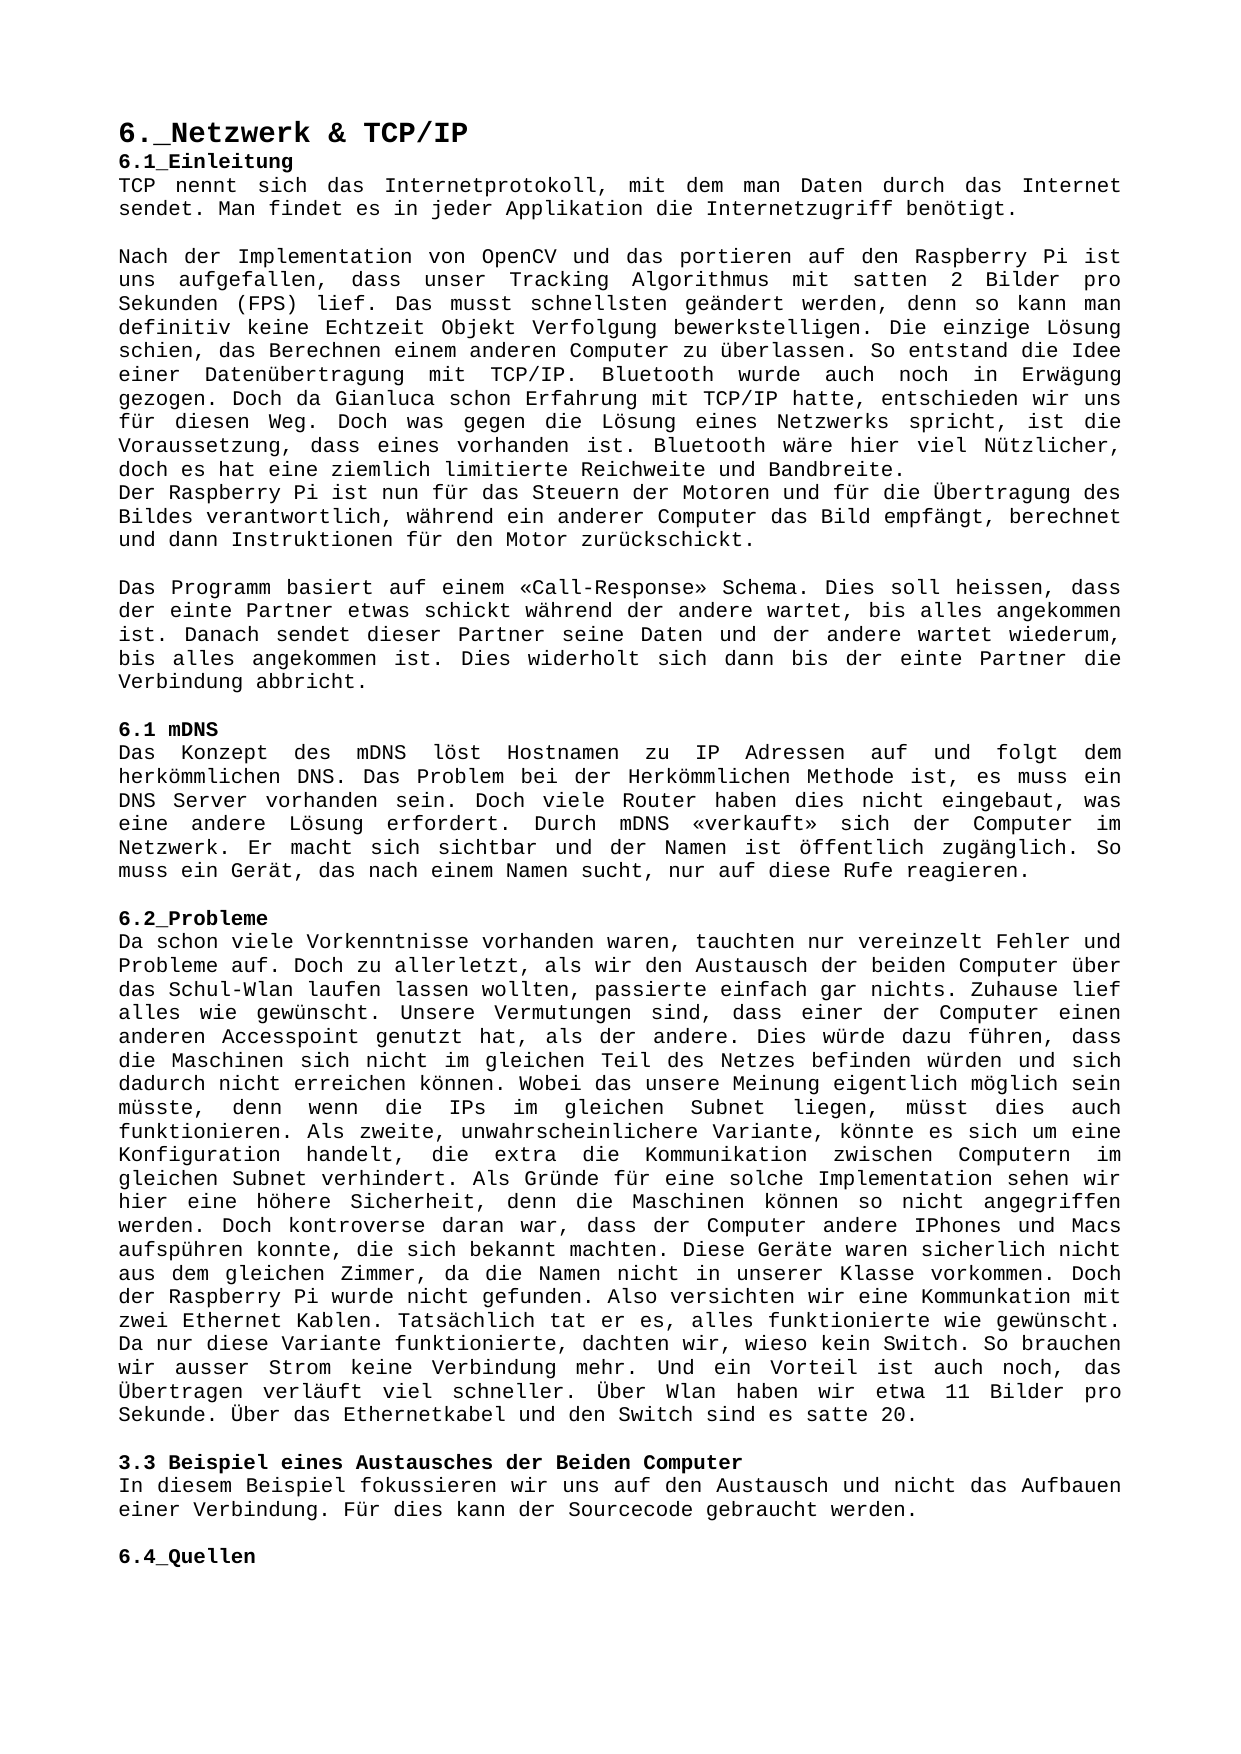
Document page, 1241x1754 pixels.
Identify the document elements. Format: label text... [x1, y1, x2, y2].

text Das Konzept des mDNS löst Hostnamen zu IP Adressen auf und folgt dem herkömmlichen DNS. Das Problem bei der Herkömmlichen Methode ist, es muss ein DNS Server vorhanden sein. Doch viele Router haben dies nicht eingebaut, was eine andere Lösung erfordert. Durch mDNS «verkauft» sich der Computer im Netzwerk. Er macht sich sichtbar und der Namen ist öffentlich zugänglich. So muss ein Gerät, das nach einem Namen sucht, nur auf diese Rufe reagieren. [118, 742, 1122, 884]
text Nach der Implementation von OpenCV und das portieren auf den Raspberry Pi ist uns aufgefallen, dass unser Tracking Algorithmus mit satten 2 Bilder pro Sekunden (FPS) lief. Das musst schnellsten geändert werden, denn so kann man definitiv keine Echtzeit Objekt Verfolgung bewerkstelligen. Die einzige Lösung schien, das Berechnen einem anderen Computer zu überlassen. So entstand die Idee einer Datenübertragung mit TCP/IP. Bluetooth wurde auch noch in Erwägung gezogen. Doch da Gianluca schon Erfahrung mit TCP/IP hatte, entschieden wir uns für diesen Weg. Doch was gegen die Lösung eines Netzwerks spricht, ist die Voraussetzung, dass eines vorhanden ist. Bluetooth wäre hier viel Nützlicher, doch es hat eine ziemlich limitierte Reichweite und Bandbreite. [118, 246, 1122, 482]
text Das Programm basiert auf einem «Call-Response» Schema. Dies soll heissen, dass der einte Partner etwas schickt während der andere wartet, bis alles angekommen ist. Danach sendet dieser Partner seine Daten und der andere wartet wiederum, bis alles angekommen ist. Dies widerholt sich dann bis der einte Partner die Verbindung abbricht. [118, 577, 1122, 695]
text 6.1_Einleitung [118, 151, 1122, 175]
text 6.2_Probleme [118, 908, 1122, 931]
text TCP nennt sich das Internetprotokoll, mit dem man Daten durch das Internet sendet. Man findet es in jeder Applikation die Internetzugriff benötigt. [118, 175, 1122, 222]
text 6._Netzwerk & TCP/IP [118, 118, 1122, 151]
text 3.3 Beispiel eines Austausches der Beiden Computer [118, 1452, 1122, 1475]
text 6.1 mDNS [118, 719, 1122, 742]
text In diesem Beispiel fokussieren wir uns auf den Austausch und nicht das Aufbauen einer Verbindung. Für dies kann der Sourcecode gebraucht werden. [118, 1475, 1122, 1523]
text Der Raspberry Pi ist nun für das Steuern der Motoren und für die Übertragung des Bildes verantwortlich, während ein anderer Computer das Bild empfängt, berechnet und dann Instruktionen für den Motor zurückschickt. [118, 482, 1122, 553]
text 6.4_Quellen [118, 1546, 1122, 1570]
text Da schon viele Vorkenntnisse vorhanden waren, tauchten nur vereinzelt Fehler und Probleme auf. Doch zu allerletzt, als wir den Austausch der beiden Computer über das Schul-Wlan laufen lassen wollten, passierte einfach gar nichts. Zuhause lief alles wie gewünscht. Unsere Vermutungen sind, dass einer der Computer einen anderen Accesspoint genutzt hat, als der andere. Dies würde dazu führen, dass die Maschinen sich nicht im gleichen Teil des Netzes befinden würden und sich dadurch nicht erreichen können. Wobei das unsere Meinung eigentlich möglich sein müsste, denn wenn die IPs im gleichen Subnet liegen, müsst dies auch funktionieren. Als zweite, unwahrscheinlichere Variante, könnte es sich um eine Konfiguration handelt, die extra die Kommunikation zwischen Computern im gleichen Subnet verhindert. Als Gründe für eine solche Implementation sehen wir hier eine höhere Sicherheit, denn die Maschinen können so nicht angegriffen werden. Doch kontroverse daran war, dass der Computer andere IPhones und Macs aufspühren konnte, die sich bekannt machten. Diese Geräte waren sicherlich nicht aus dem gleichen Zimmer, da die Namen nicht in unserer Klasse vorkommen. Doch der Raspberry Pi wurde nicht gefunden. Also versichten wir eine Kommunkation mit zwei Ethernet Kablen. Tatsächlich tat er es, alles funktionierte wie gewünscht. Da nur diese Variante funktionierte, dachten wir, wieso kein Switch. So brauchen wir ausser Strom keine Verbindung mehr. Und ein Vorteil ist auch noch, das Übertragen verläuft viel schneller. Über Wlan haben wir etwa 11 Bilder pro Sekunde. Über das Ethernetkabel und den Switch sind es satte 20. [118, 931, 1122, 1428]
